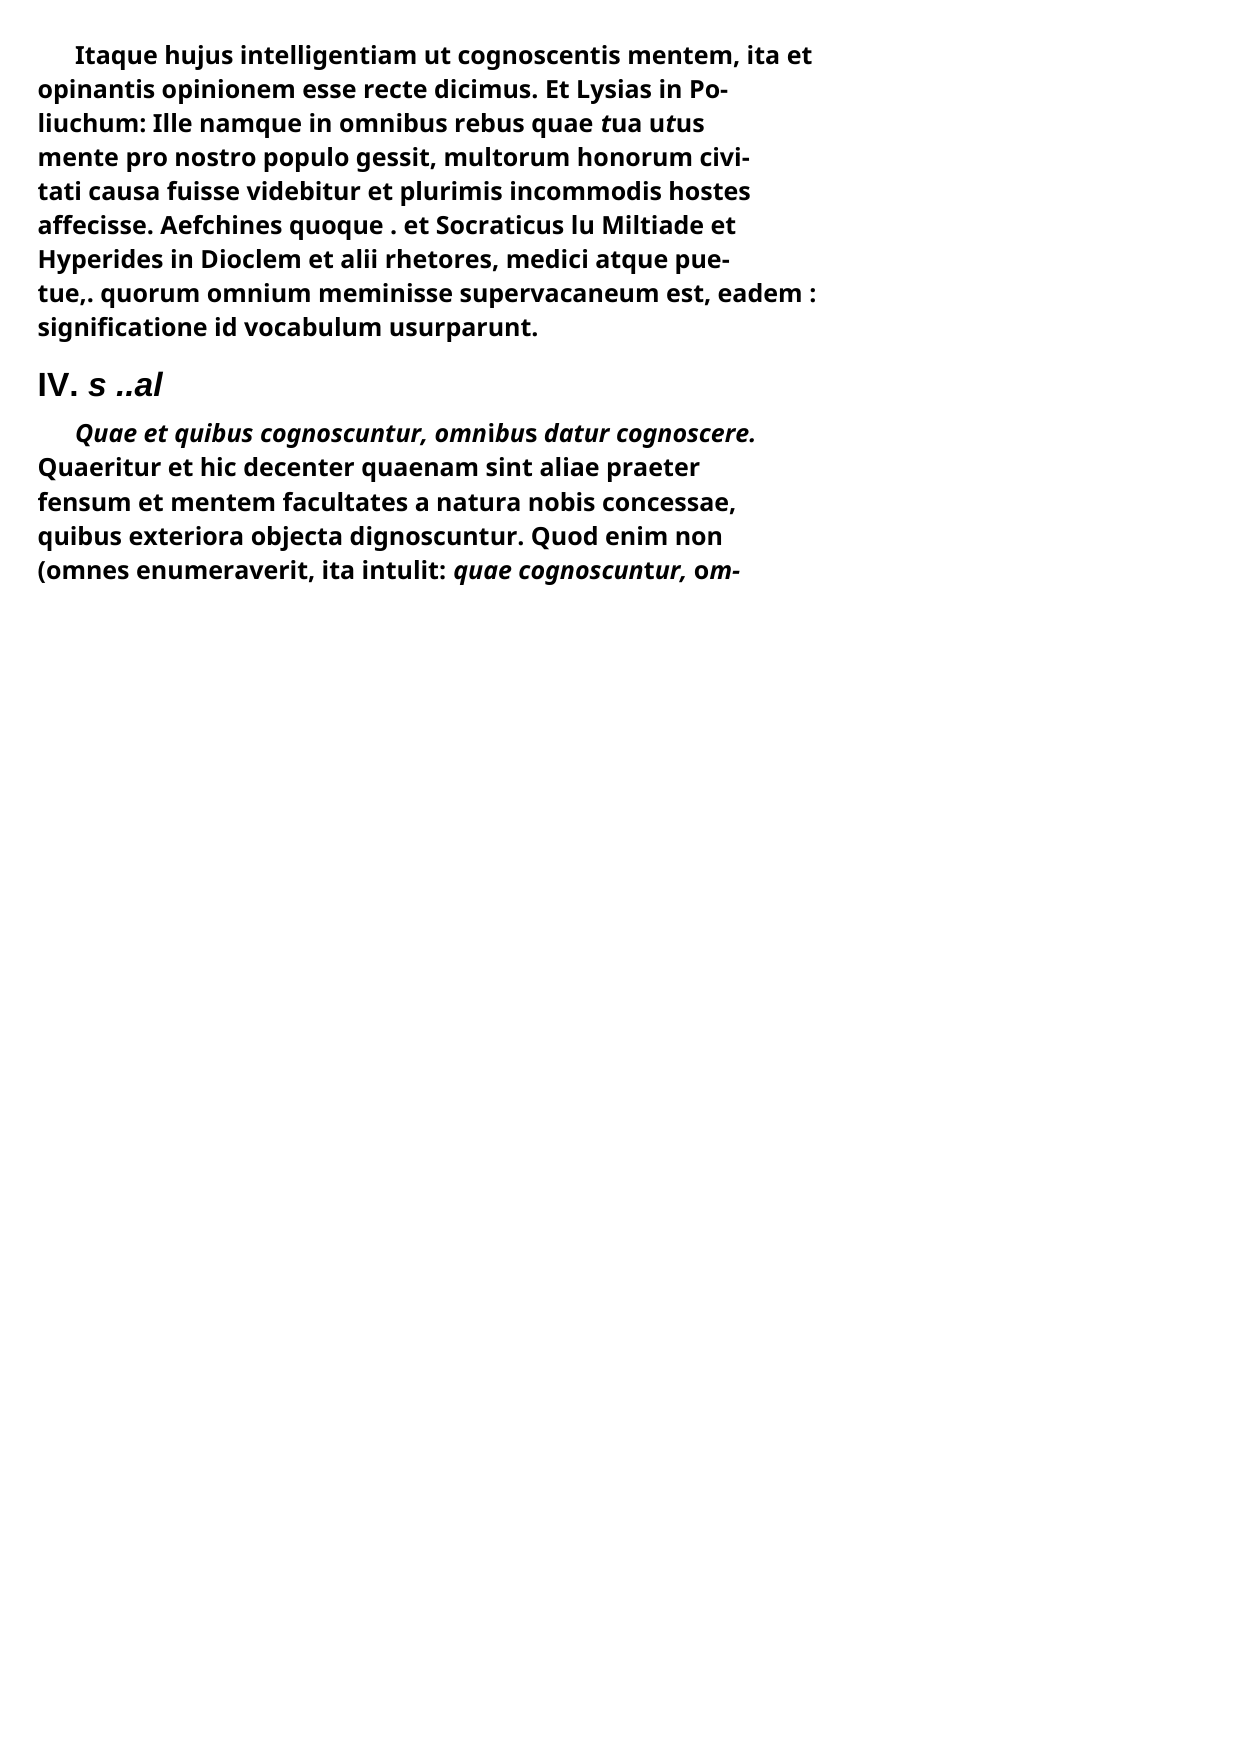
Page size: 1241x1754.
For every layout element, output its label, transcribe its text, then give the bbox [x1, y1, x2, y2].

subtitle IV. s ..al [37, 365, 1203, 403]
text Itaque hujus intelligentiam ut cognoscentis mentem, ita et opinantis opinionem esse recte dicimus. Et Lysias in Po- liuchum: Ille namque in omnibus rebus quae tua utus mente pro nostro populo gessit, multorum honorum civi- tati causa fuisse videbitur et plurimis incommodis hostes affecisse. Aefchines quoque . et Socraticus lu Miltiade et Hyperides in Dioclem et alii rhetores, medici atque pue- tue,. quorum omnium meminisse supervacaneum est, eadem : significatione id vocabulum usurparunt. [37, 37, 1203, 344]
text Quaeritur et hic decenter quaenam sint aliae praeter fensum et mentem facultates a natura nobis concessae, quibus exteriora objecta dignoscuntur. Quod enim non (omnes enumeraverit, ita intulit: quae cognoscuntur, om- [37, 450, 1203, 586]
text Quae et quibus cognoscuntur, omnibus datur cognoscere. [37, 416, 1203, 450]
